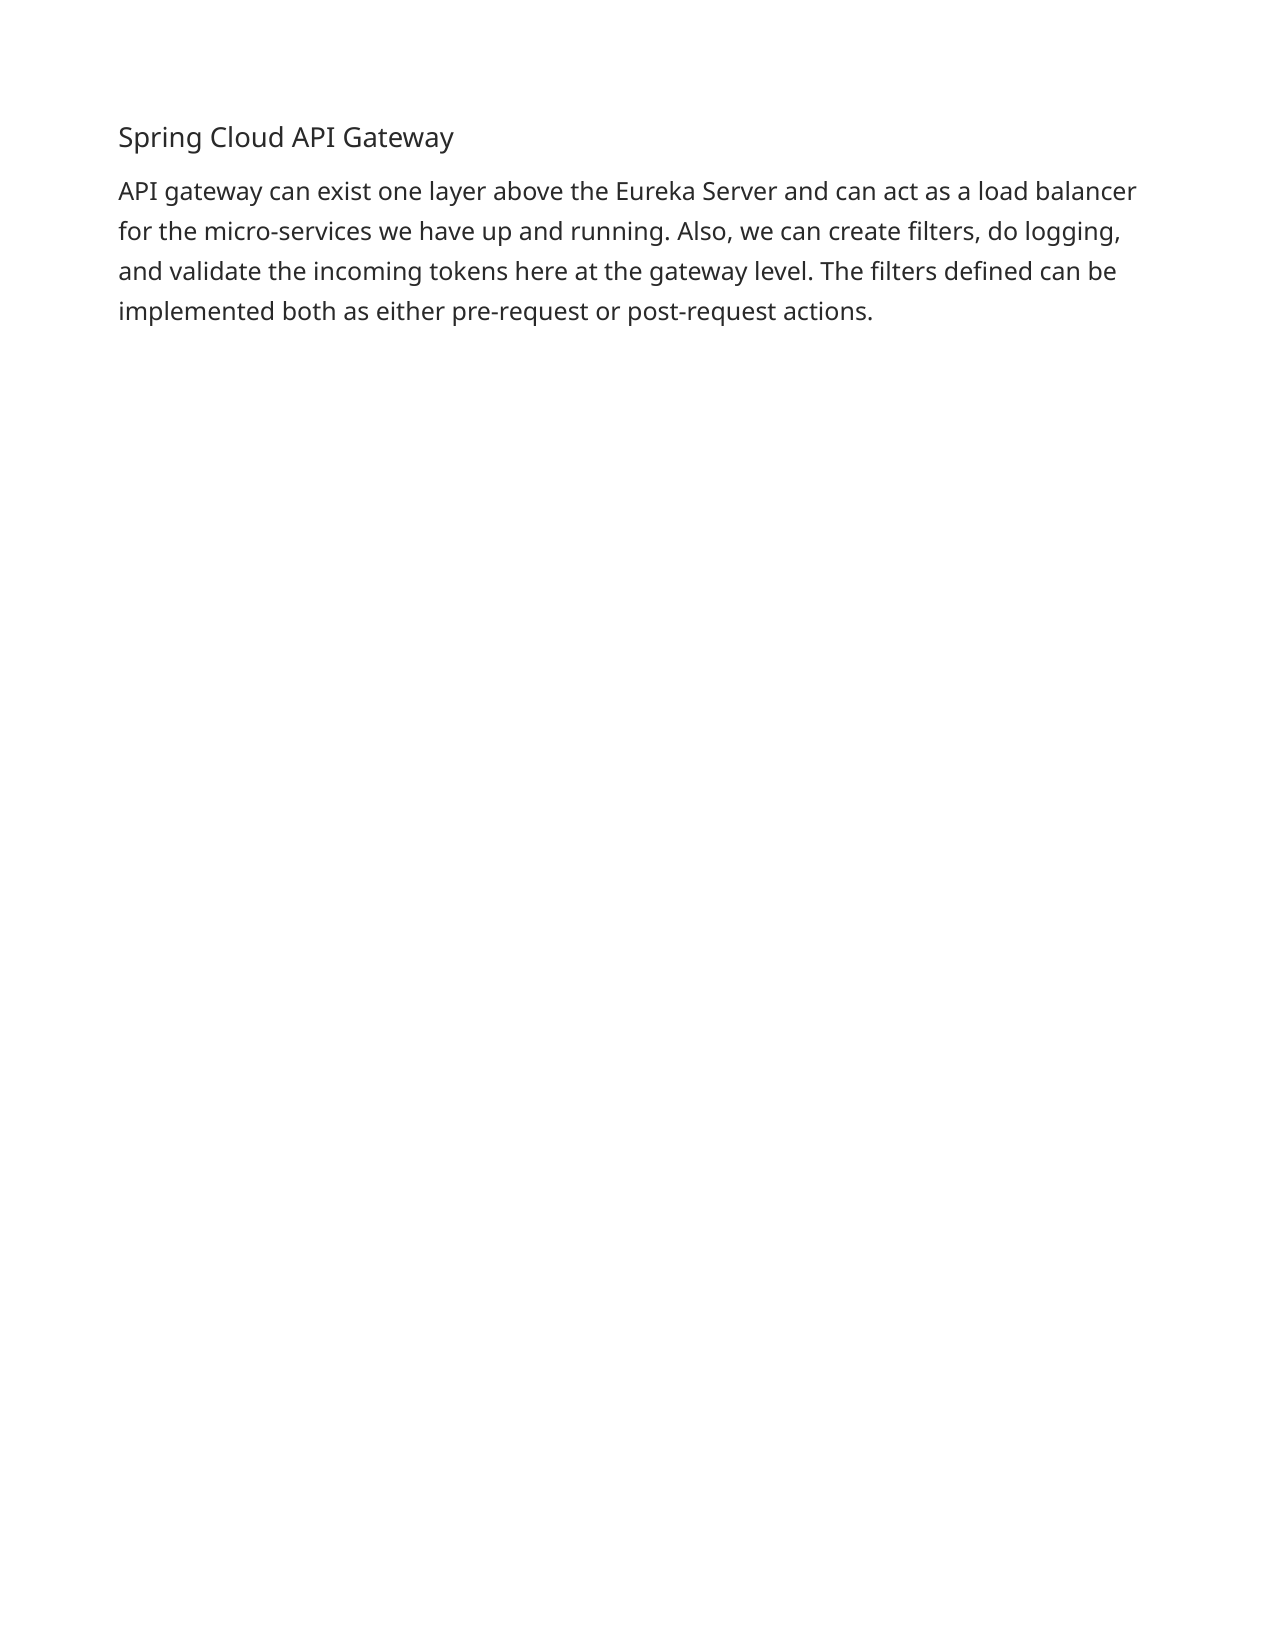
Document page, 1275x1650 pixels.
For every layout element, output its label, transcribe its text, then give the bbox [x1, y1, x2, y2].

subtitle Spring Cloud API Gateway [118, 118, 1157, 156]
text API gateway can exist one layer above the Eureka Server and can act as a load balancer for the micro-services we have up and running. Also, we can create filters, do logging, and validate the incoming tokens here at the gateway level. The filters defined can be implemented both as either pre-request or post-request actions. [118, 168, 1157, 328]
